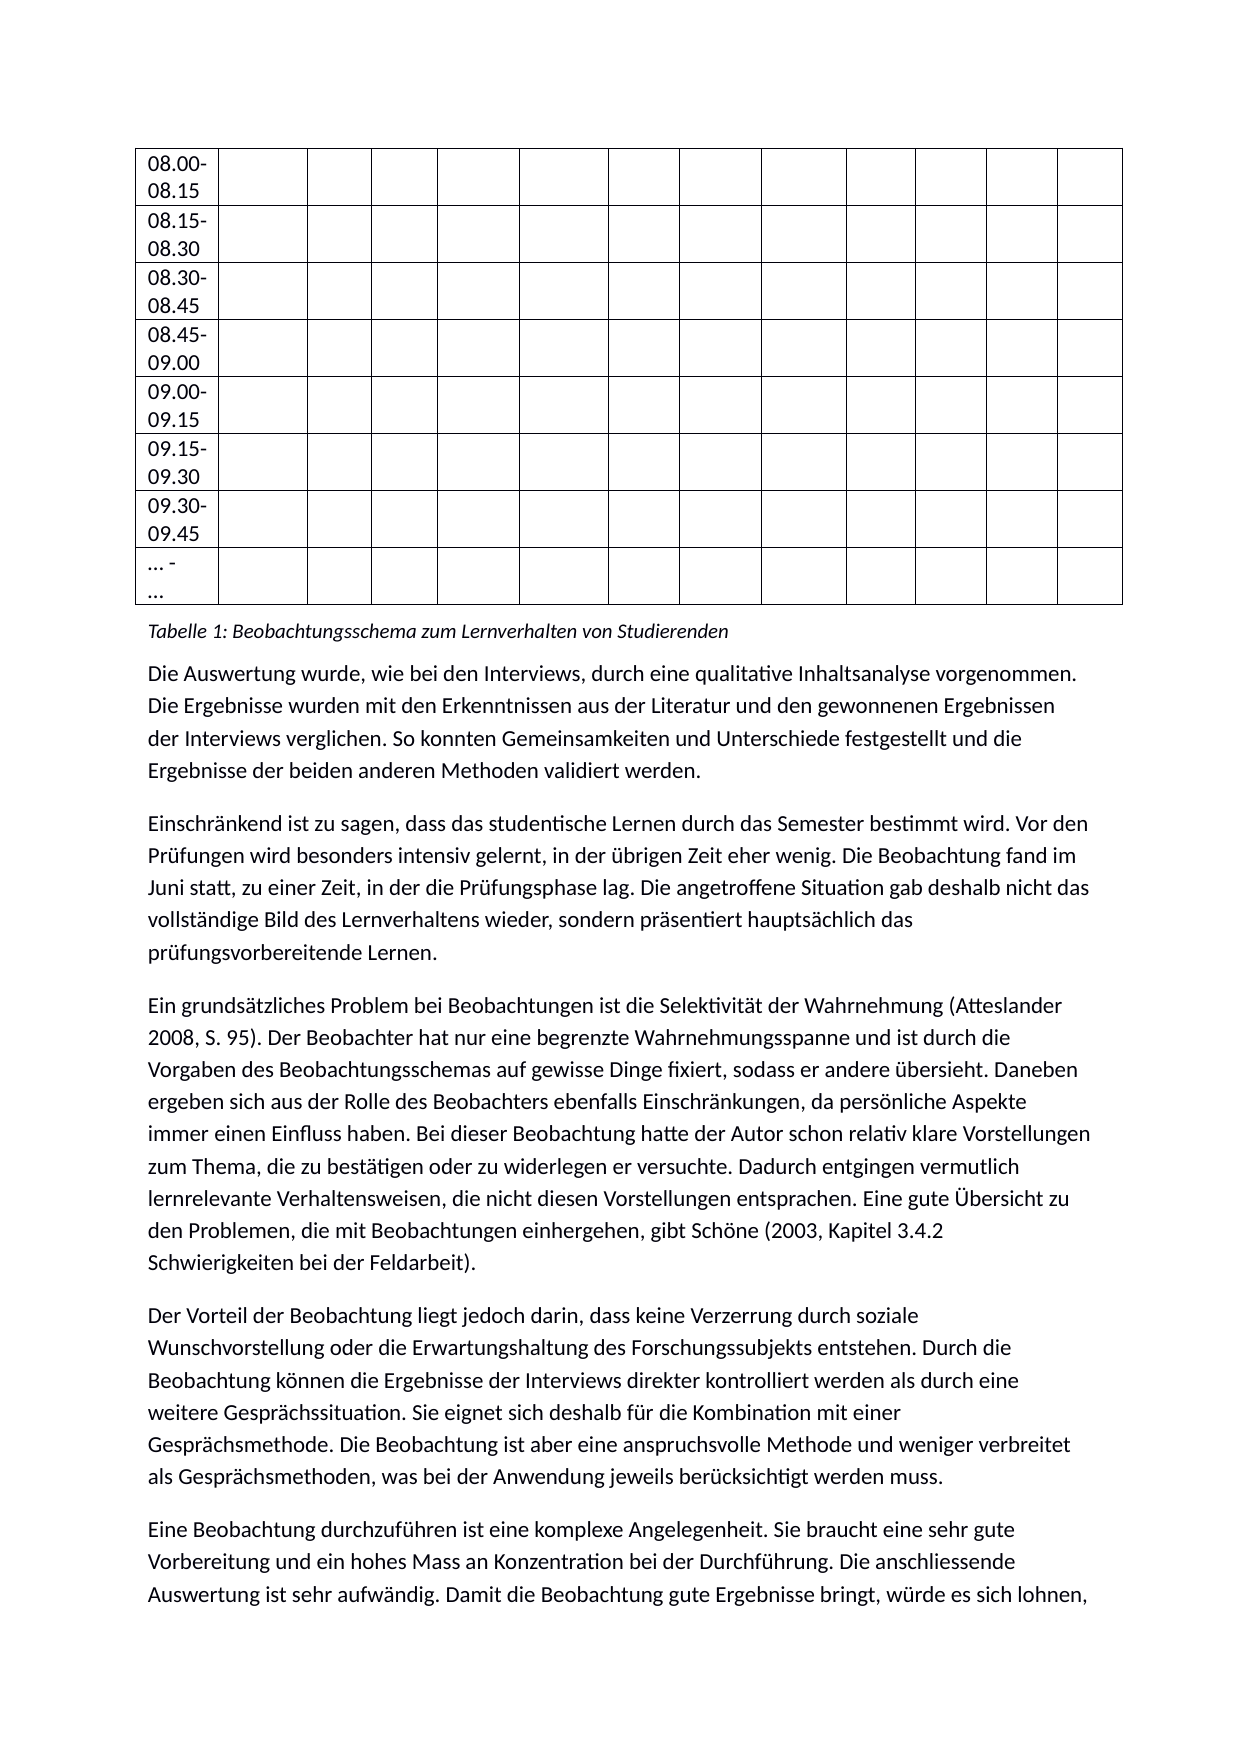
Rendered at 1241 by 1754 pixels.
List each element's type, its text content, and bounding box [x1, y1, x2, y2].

text Einschränkend ist zu sagen, dass das studentische Lernen durch das Semester bestimmt wird. Vor den Prüfungen wird besonders intensiv gelernt, in der übrigen Zeit eher wenig. Die Beobachtung fand im Juni statt, zu einer Zeit, in der die Prüfungsphase lag. Die angetroffene Situation gab deshalb nicht das vollständige Bild des Lernverhaltens wieder, sondern präsentiert hauptsächlich das prüfungsvorbereitende Lernen. [148, 809, 1093, 966]
table_cell [308, 263, 371, 319]
text Ein grundsätzliches Problem bei Beobachtungen ist die Selektivität der Wahrnehmung (Atteslander 2008, S. 95). Der Beobachter hat nur eine begrenzte Wahrnehmungsspanne und ist durch die Vorgaben des Beobachtungsschemas auf gewisse Dinge fixiert, sodass er andere übersieht. Daneben ergeben sich aus der Rolle des Beobachters ebenfalls Einschränkungen, da persönliche Aspekte immer einen Einfluss haben. Bei dieser Beobachtung hatte der Autor schon relativ klare Vorstellungen zum Thema, die zu bestätigen oder zu widerlegen er versuchte. Dadurch entgingen vermutlich lernrelevante Verhaltensweisen, die nicht diesen Vorstellungen entsprachen. Eine gute Übersicht zu den Problemen, die mit Beobachtungen einhergehen, gibt Schöne (2003, Kapitel 3.4.2 Schwierigkeiten bei der Feldarbeit). [148, 991, 1093, 1276]
table_cell [372, 491, 437, 547]
table_cell [847, 491, 915, 547]
table_cell [1058, 548, 1122, 604]
table_cell [847, 377, 915, 433]
table_cell [987, 434, 1057, 490]
table_cell [680, 491, 761, 547]
table_cell [680, 320, 761, 376]
table_cell [987, 377, 1057, 433]
table_cell [219, 320, 307, 376]
table_cell [762, 548, 846, 604]
table_cell [372, 263, 437, 319]
table_cell [219, 206, 307, 262]
table_cell [308, 206, 371, 262]
table_cell [372, 320, 437, 376]
table_cell [609, 206, 679, 262]
table_cell [219, 263, 307, 319]
table_cell [609, 263, 679, 319]
table_cell [762, 206, 846, 262]
table_cell [609, 548, 679, 604]
table_cell [680, 377, 761, 433]
table_cell [1058, 320, 1122, 376]
table_cell [438, 263, 519, 319]
table_cell 09.30-09.45 [136, 491, 218, 547]
table_cell [219, 149, 307, 205]
table_cell [308, 377, 371, 433]
table_cell 08.30-08.45 [136, 263, 218, 319]
table_cell [520, 206, 608, 262]
table_cell [987, 263, 1057, 319]
table_cell [520, 377, 608, 433]
table_cell [308, 491, 371, 547]
table_cell [372, 548, 437, 604]
text Tabelle 1: Beobachtungsschema zum Lernverhalten von Studierenden [148, 618, 1093, 643]
table_cell [762, 491, 846, 547]
table_cell [520, 434, 608, 490]
table_cell [219, 377, 307, 433]
table_cell [308, 434, 371, 490]
table_cell [916, 491, 986, 547]
table_cell [438, 206, 519, 262]
table_cell [372, 206, 437, 262]
table_cell 08.15-08.30 [136, 206, 218, 262]
table_cell [987, 320, 1057, 376]
table_cell 09.00-09.15 [136, 377, 218, 433]
table_cell [1058, 263, 1122, 319]
table_cell [1058, 377, 1122, 433]
table_cell [916, 320, 986, 376]
table_cell [438, 149, 519, 205]
table_cell [438, 491, 519, 547]
table_cell [916, 263, 986, 319]
table_cell [916, 434, 986, 490]
table_cell [438, 548, 519, 604]
table_cell [762, 320, 846, 376]
table_cell [372, 149, 437, 205]
table_cell [520, 491, 608, 547]
table_cell [308, 320, 371, 376]
table_cell [847, 548, 915, 604]
table_cell [609, 149, 679, 205]
table_cell [1058, 434, 1122, 490]
table_cell [520, 263, 608, 319]
table_cell [847, 149, 915, 205]
table_cell [680, 263, 761, 319]
table_cell [680, 434, 761, 490]
table_cell 08.00-08.15 [136, 149, 218, 205]
table_cell [680, 206, 761, 262]
text Der Vorteil der Beobachtung liegt jedoch darin, dass keine Verzerrung durch soziale Wunschvorstellung oder die Erwartungshaltung des Forschungssubjekts entstehen. Durch die Beobachtung können die Ergebnisse der Interviews direkter kontrolliert werden als durch eine weitere Gesprächssituation. Sie eignet sich deshalb für die Kombination mit einer Gesprächsmethode. Die Beobachtung ist aber eine anspruchsvolle Methode und weniger verbreitet als Gesprächsmethoden, was bei der Anwendung jeweils berücksichtigt werden muss. [148, 1301, 1093, 1490]
table_cell [372, 377, 437, 433]
table_cell [680, 548, 761, 604]
text Die Auswertung wurde, wie bei den Interviews, durch eine qualitative Inhaltsanalyse vorgenommen. Die Ergebnisse wurden mit den Erkenntnissen aus der Literatur und den gewonnenen Ergebnissen der Interviews verglichen. So konnten Gemeinsamkeiten und Unterschiede festgestellt und die Ergebnisse der beiden anderen Methoden validiert werden. [148, 659, 1093, 784]
table_cell [762, 263, 846, 319]
table_cell [308, 149, 371, 205]
table_cell [609, 377, 679, 433]
table_cell [847, 320, 915, 376]
table_cell [609, 320, 679, 376]
table_cell [372, 434, 437, 490]
table_cell [1058, 491, 1122, 547]
table_cell [847, 263, 915, 319]
table_cell [680, 149, 761, 205]
table_cell [916, 149, 986, 205]
table_cell [438, 377, 519, 433]
table_cell [438, 434, 519, 490]
table_cell [609, 434, 679, 490]
text Eine Beobachtung durchzuführen ist eine komplexe Angelegenheit. Sie braucht eine sehr gute Vorbereitung und ein hohes Mass an Konzentration bei der Durchführung. Die anschliessende Auswertung ist sehr aufwändig. Damit die Beobachtung gute Ergebnisse bringt, würde es sich lohnen, [148, 1515, 1093, 1608]
table_cell [520, 149, 608, 205]
table_cell [847, 434, 915, 490]
table_cell [987, 149, 1057, 205]
table_cell [987, 206, 1057, 262]
table_cell [916, 548, 986, 604]
table_cell [916, 206, 986, 262]
table_cell [219, 491, 307, 547]
table_cell [987, 548, 1057, 604]
table_cell [520, 320, 608, 376]
table_cell [219, 434, 307, 490]
table_cell 08.45-09.00 [136, 320, 218, 376]
table_cell … - … [136, 548, 218, 604]
table_cell [308, 548, 371, 604]
table_cell [916, 377, 986, 433]
table_cell [762, 377, 846, 433]
table_cell [219, 548, 307, 604]
table_cell [847, 206, 915, 262]
table_cell [609, 491, 679, 547]
table_cell [762, 149, 846, 205]
table_cell [1058, 149, 1122, 205]
table_cell [1058, 206, 1122, 262]
table_cell [987, 491, 1057, 547]
table_cell [438, 320, 519, 376]
table_cell 09.15-09.30 [136, 434, 218, 490]
table_cell [762, 434, 846, 490]
table_cell [520, 548, 608, 604]
